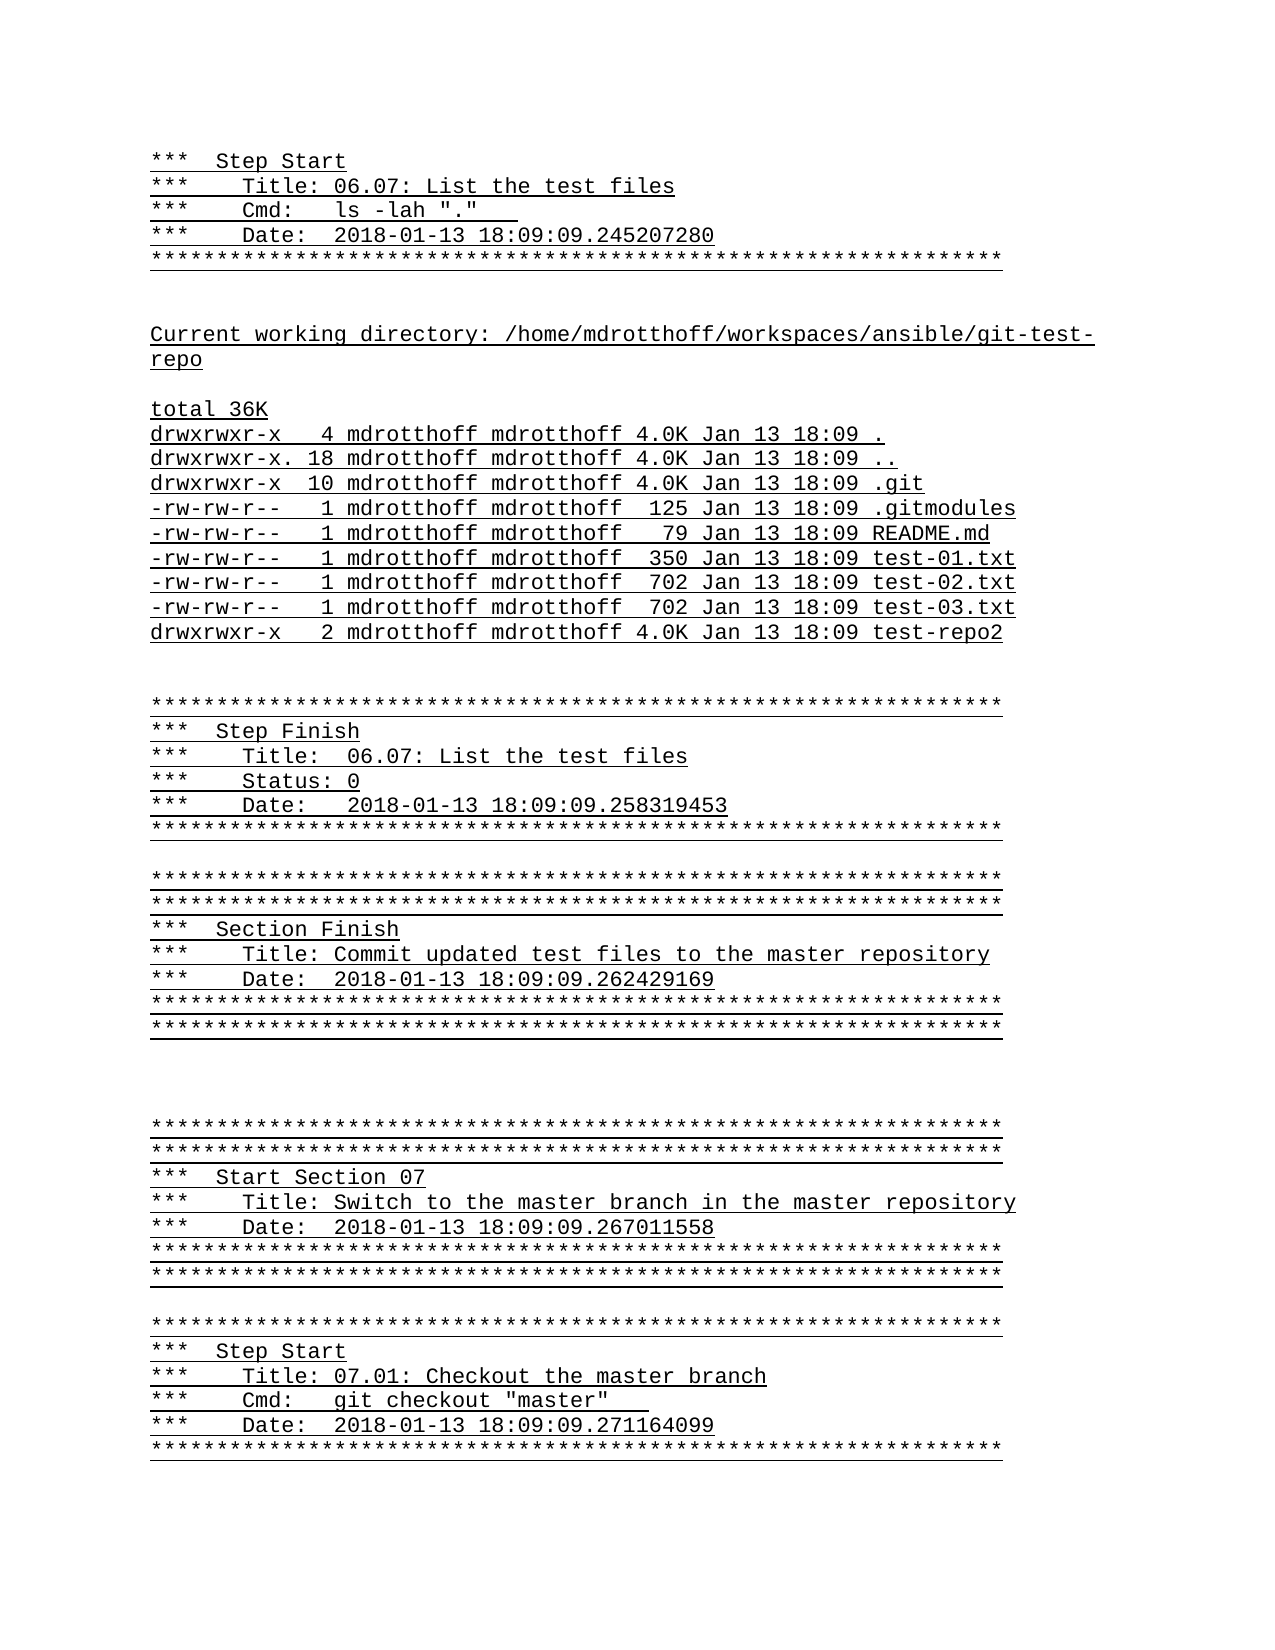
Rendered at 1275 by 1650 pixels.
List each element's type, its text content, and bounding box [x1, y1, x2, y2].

text total 36K [150, 398, 1125, 423]
text *** Step Start [150, 1340, 1125, 1365]
text drwxrwxr-x 10 mdrotthoff mdrotthoff 4.0K Jan 13 18:09 .git [150, 472, 1125, 497]
text ***************************************************************** [150, 819, 1125, 844]
text *** Title: 06.07: List the test files [150, 175, 1125, 199]
text -rw-rw-r-- 1 mdrotthoff mdrotthoff 702 Jan 13 18:09 test-02.txt [150, 571, 1125, 596]
text ***************************************************************** [150, 695, 1125, 720]
text *** Start Section 07 [150, 1166, 1125, 1191]
text *** Date: 2018-01-13 18:09:09.262429169 [150, 968, 1125, 993]
text drwxrwxr-x. 18 mdrotthoff mdrotthoff 4.0K Jan 13 18:09 .. [150, 447, 1125, 472]
text *** Title: 06.07: List the test files [150, 745, 1125, 770]
text drwxrwxr-x 4 mdrotthoff mdrotthoff 4.0K Jan 13 18:09 . [150, 423, 1125, 447]
text ***************************************************************** [150, 1018, 1125, 1042]
text *** Date: 2018-01-13 18:09:09.258319453 [150, 794, 1125, 819]
text *** Date: 2018-01-13 18:09:09.245207280 [150, 224, 1125, 249]
text ***************************************************************** [150, 1439, 1125, 1464]
text -rw-rw-r-- 1 mdrotthoff mdrotthoff 79 Jan 13 18:09 README.md [150, 522, 1125, 547]
text drwxrwxr-x 2 mdrotthoff mdrotthoff 4.0K Jan 13 18:09 test-repo2 [150, 621, 1125, 646]
text *** Title: Commit updated test files to the master repository [150, 943, 1125, 968]
text *** Step Finish [150, 720, 1125, 745]
text *** Cmd: git checkout "master" [150, 1389, 1125, 1414]
text -rw-rw-r-- 1 mdrotthoff mdrotthoff 350 Jan 13 18:09 test-01.txt [150, 547, 1125, 571]
text ***************************************************************** [150, 894, 1125, 918]
text Current working directory: /home/mdrotthoff/workspaces/ansible/git-test-repo [150, 323, 1125, 373]
text ***************************************************************** [150, 1266, 1125, 1290]
text ***************************************************************** [150, 1315, 1125, 1340]
text *** Title: 07.01: Checkout the master branch [150, 1365, 1125, 1389]
text *** Step Start [150, 150, 1125, 175]
text *** Date: 2018-01-13 18:09:09.267011558 [150, 1216, 1125, 1241]
text -rw-rw-r-- 1 mdrotthoff mdrotthoff 125 Jan 13 18:09 .gitmodules [150, 497, 1125, 522]
text *** Title: Switch to the master branch in the master repository [150, 1191, 1125, 1216]
text *** Section Finish [150, 918, 1125, 943]
text *** Status: 0 [150, 770, 1125, 794]
text ***************************************************************** [150, 1117, 1125, 1142]
text ***************************************************************** [150, 993, 1125, 1018]
text -rw-rw-r-- 1 mdrotthoff mdrotthoff 702 Jan 13 18:09 test-03.txt [150, 596, 1125, 621]
text ***************************************************************** [150, 869, 1125, 894]
text *** Date: 2018-01-13 18:09:09.271164099 [150, 1414, 1125, 1439]
text ***************************************************************** [150, 249, 1125, 274]
text ***************************************************************** [150, 1241, 1125, 1266]
text *** Cmd: ls -lah "." [150, 199, 1125, 224]
text ***************************************************************** [150, 1142, 1125, 1166]
